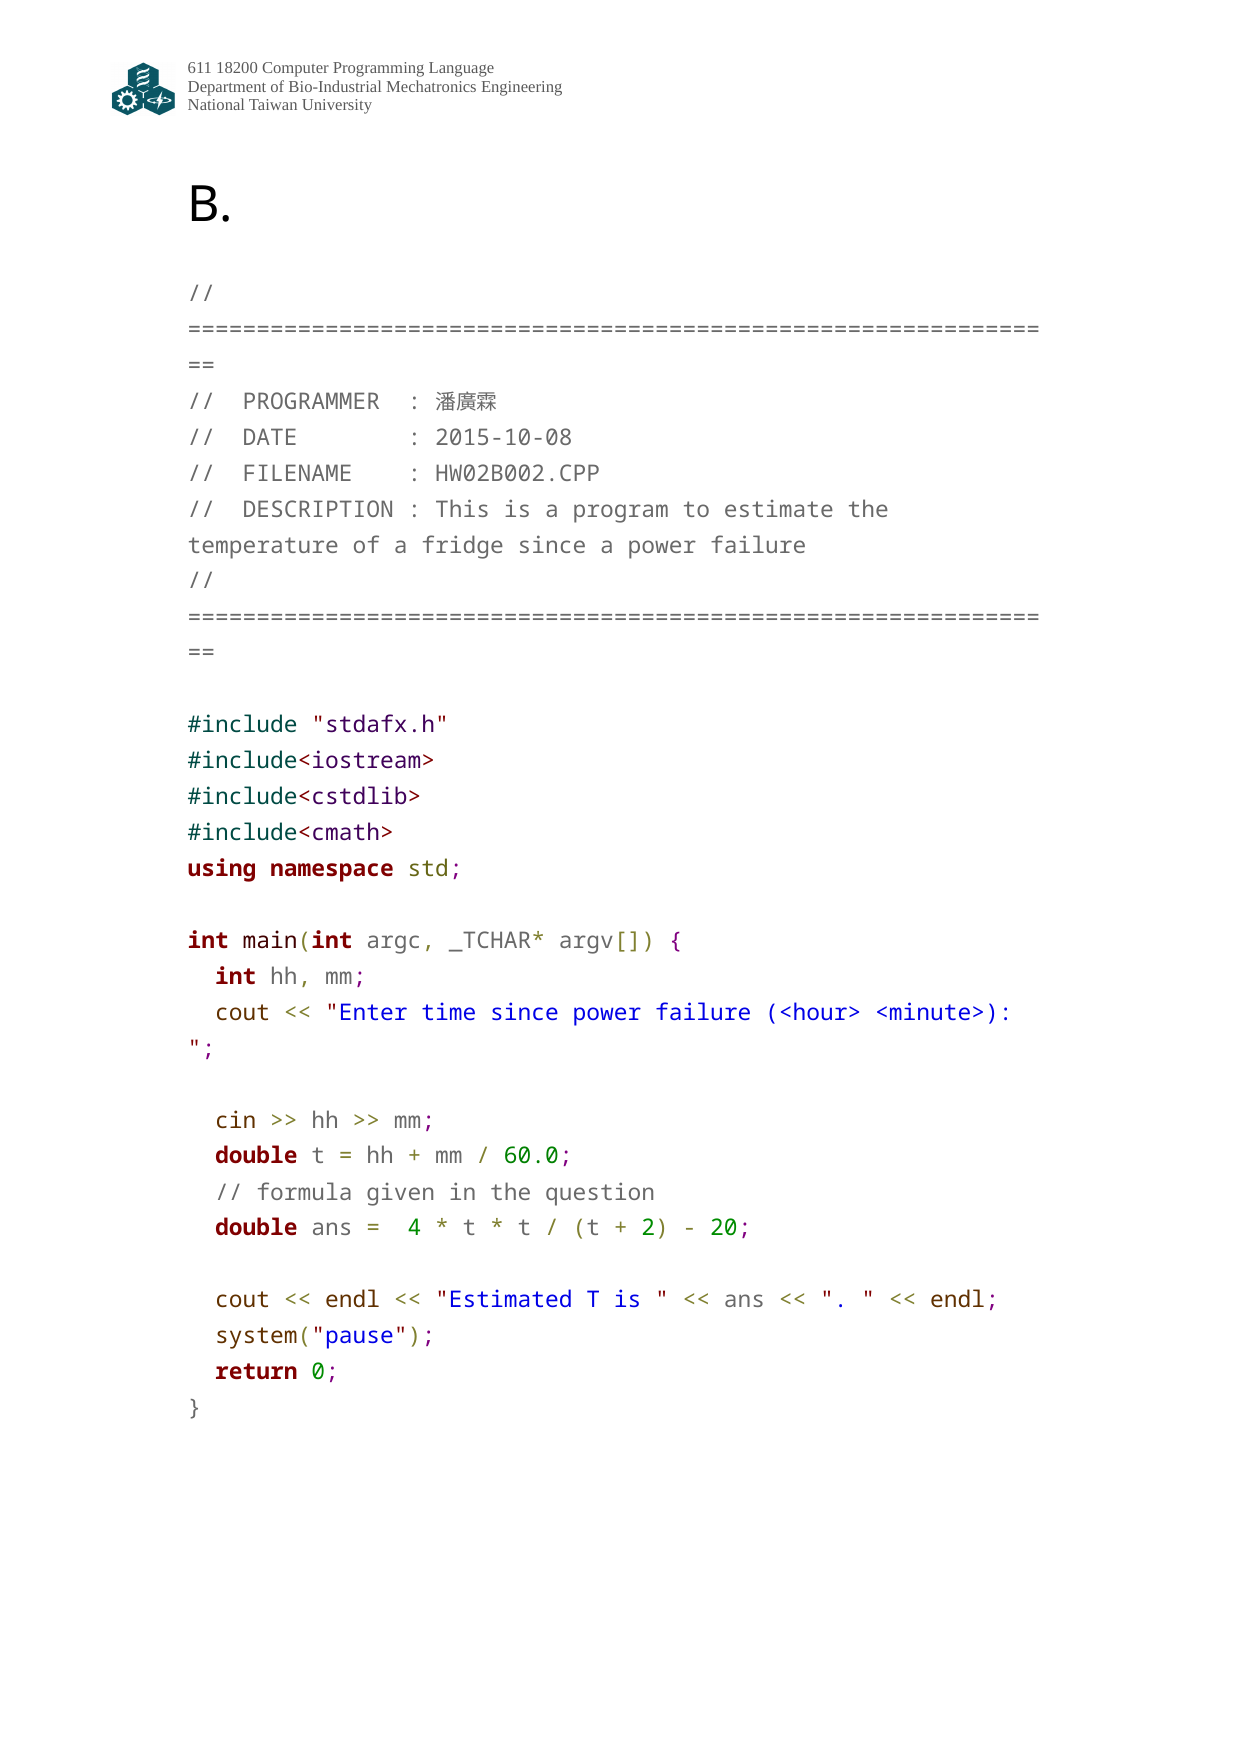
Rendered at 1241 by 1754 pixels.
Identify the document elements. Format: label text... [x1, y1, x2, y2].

text // FILENAME : HW02B002.CPP [187, 457, 1053, 488]
text //================================================================ [187, 564, 1053, 668]
text int main(int argc, _TCHAR* argv[]) { [187, 924, 1053, 955]
text B. [187, 164, 1053, 239]
text double ans = 4 * t * t / (t + 2) - 20; [187, 1211, 1053, 1243]
text #include<iostream> [187, 744, 1053, 775]
text cin >> hh >> mm; [187, 1103, 1053, 1135]
text system("pause"); [187, 1319, 1053, 1350]
text // DESCRIPTION : This is a program to estimate the temperature of a fridge since a power failure [187, 493, 1053, 560]
text //================================================================ [187, 277, 1053, 380]
text // DATE : 2015-10-08 [187, 421, 1053, 452]
text return 0; [187, 1355, 1053, 1386]
text // formula given in the question [187, 1175, 1053, 1207]
text double t = hh + mm / 60.0; [187, 1139, 1053, 1171]
text cout << endl << "Estimated T is " << ans << ". " << endl; [187, 1283, 1053, 1314]
text using namespace std; [187, 852, 1053, 883]
text // PROGRAMMER : 潘廣霖 [187, 385, 1053, 416]
text #include<cstdlib> [187, 780, 1053, 811]
text #include<cmath> [187, 816, 1053, 847]
text } [187, 1391, 1053, 1422]
text #include "stdafx.h" [187, 708, 1053, 739]
text cout << "Enter time since power failure (<hour> <minute>): "; [187, 996, 1053, 1063]
text int hh, mm; [187, 960, 1053, 991]
